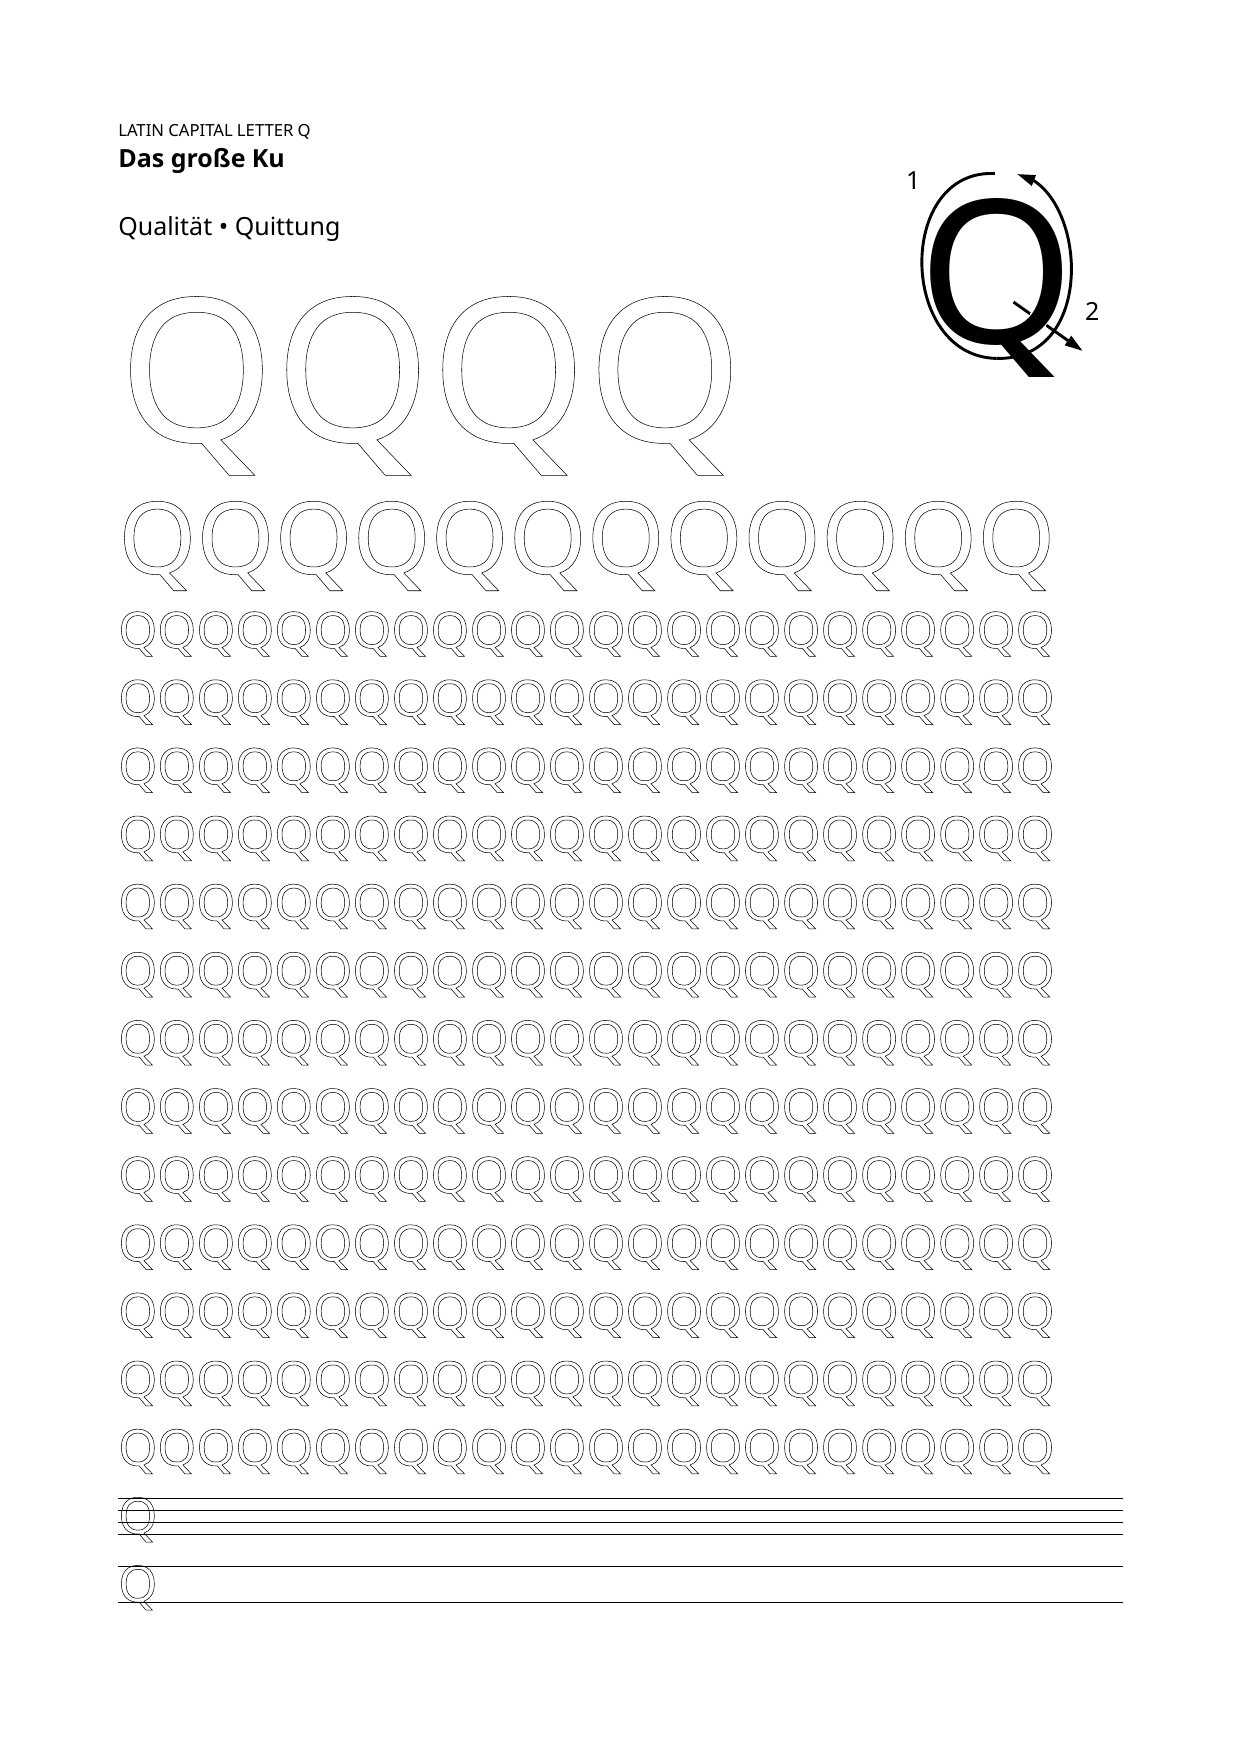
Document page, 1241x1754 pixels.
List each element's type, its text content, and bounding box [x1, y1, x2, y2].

text QQQQQQQQQQQQQQQQQQQQQQQQ [118, 867, 1122, 935]
text QQQQQQQQQQQQQQQQQQQQQQQQ [118, 1276, 1122, 1344]
text Q [118, 1603, 1122, 1616]
text [1060, 209, 1122, 243]
text Das große Ku [118, 141, 1122, 175]
text QQQQQQQQQQQQQQQQQQQQQQQQ [118, 799, 1122, 867]
text [1036, 209, 1067, 243]
text QQQQQQQQQQQQQQQQQQQQQQQQ [118, 1344, 1122, 1412]
text [155, 1511, 1122, 1522]
text QQQQQQQQQQQQQQQQQQQQQQQQ [118, 935, 1122, 1003]
text [148, 1499, 1122, 1510]
text LATIN CAPITAL LETTER Q [118, 118, 1122, 141]
text QQQQQQQQQQQQQQQQQQQQQQQQ [118, 1003, 1122, 1071]
text Q [118, 1567, 130, 1602]
text QQQQQQQQQQQQQQQQQQQQQQQQ [118, 594, 1122, 662]
text [118, 1499, 127, 1510]
text [118, 1523, 130, 1534]
text QQQQQQQQQQQQQQQQQQQQQQQQ [118, 1071, 1122, 1139]
text [146, 1523, 1122, 1534]
text [128, 1502, 148, 1510]
text QQQQQQQQQQQQQQQQQQQQQQQQ [118, 662, 1122, 731]
text QQQQ [118, 243, 1122, 491]
text Qualität • Quittung [118, 209, 932, 243]
text [118, 1480, 1122, 1498]
text Q [127, 1511, 149, 1522]
text QQQQQQQQQQQQ [118, 491, 1122, 594]
text [925, 209, 956, 243]
text QQQQQQQQQQQQQQQQQQQQQQQQ [118, 1412, 1122, 1480]
text Q [127, 1570, 149, 1597]
text Q [118, 1548, 1122, 1566]
text [128, 1523, 147, 1529]
text [954, 214, 1039, 243]
text QQQQQQQQQQQQQQQQQQQQQQQQ [118, 731, 1122, 799]
text Q [145, 1567, 1122, 1602]
text [118, 1535, 1122, 1548]
text QQQQQQQQQQQQQQQQQQQQQQQQ [118, 1207, 1122, 1276]
text QQQQQQQQQQQQQQQQQQQQQQQQ [118, 1139, 1122, 1207]
